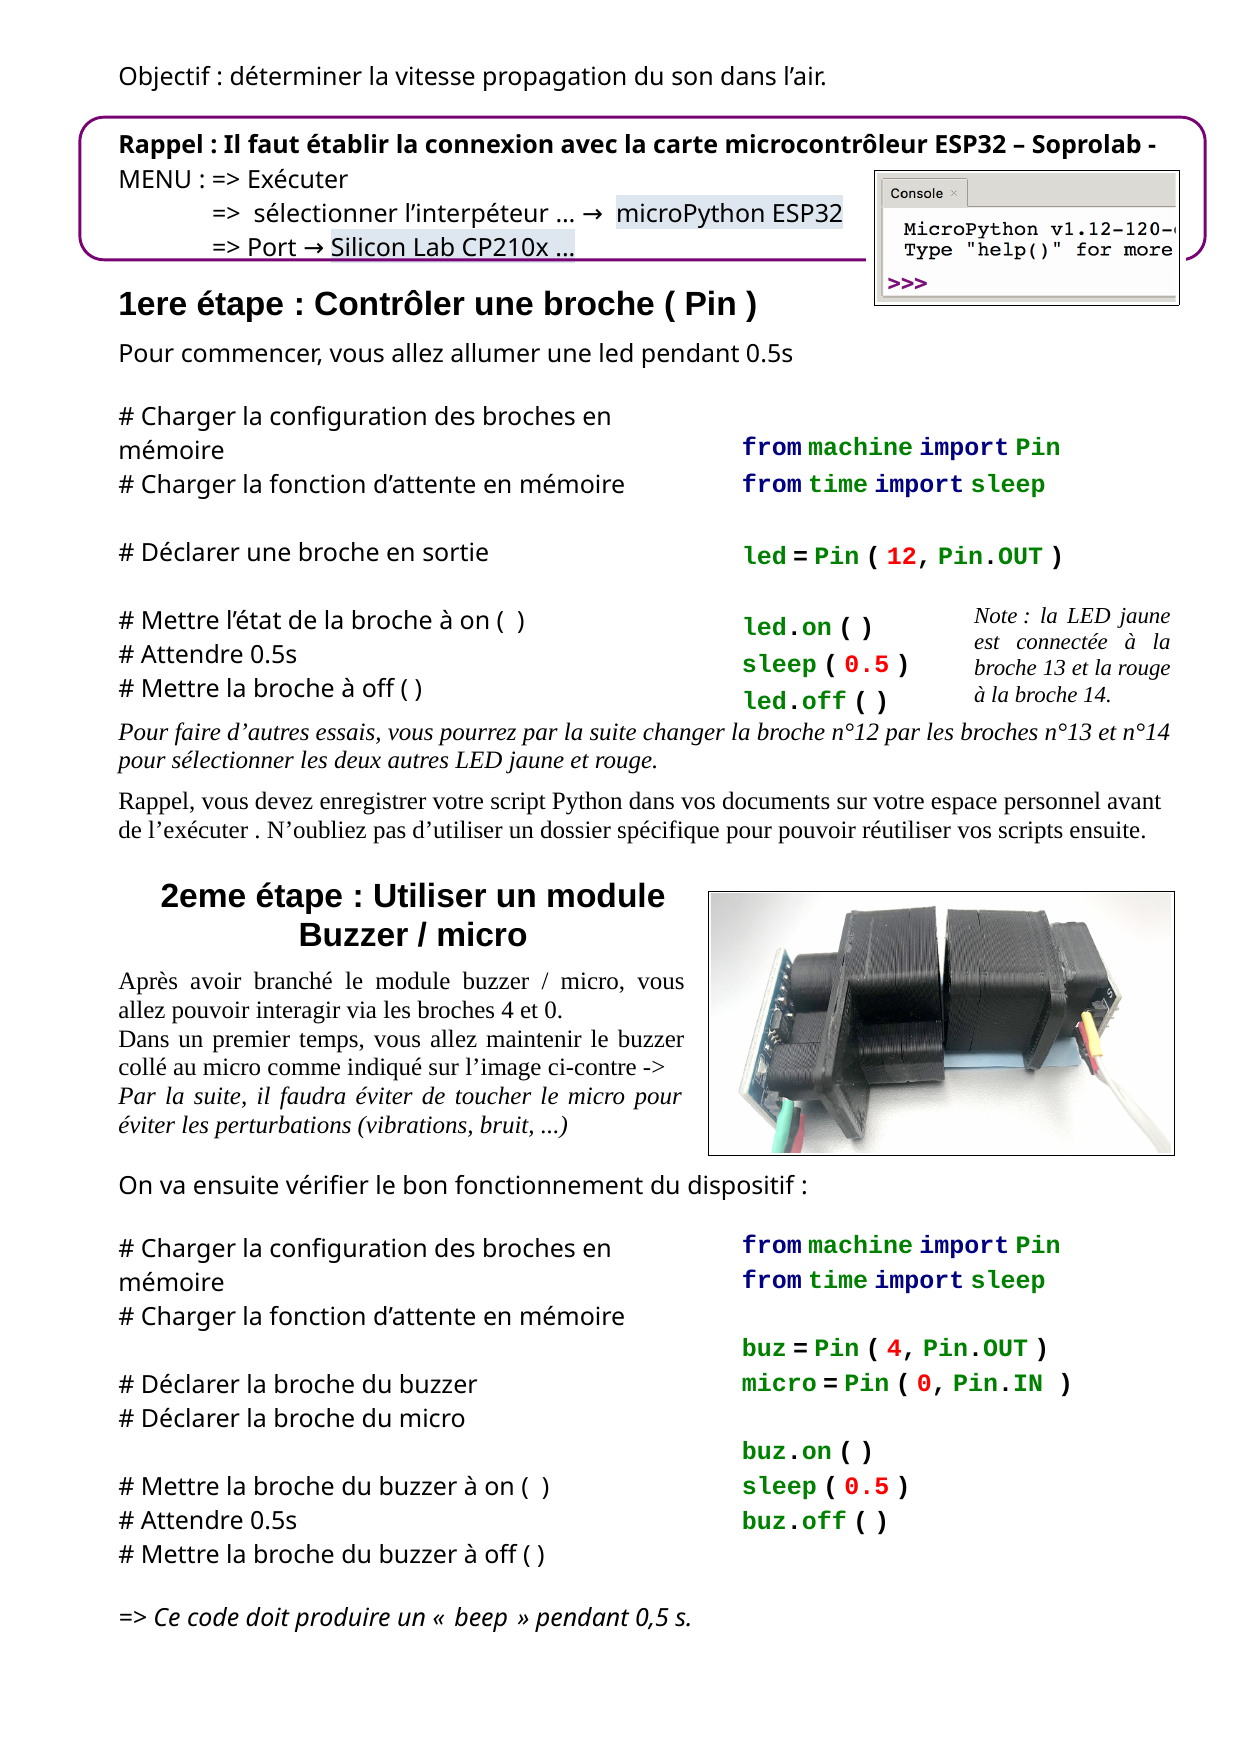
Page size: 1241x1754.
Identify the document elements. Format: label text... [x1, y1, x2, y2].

text # Charger la configuration des broches en mémoire [118, 1230, 713, 1298]
text # Déclarer une broche en sortie [118, 534, 713, 568]
text sleep ( 0.5 ) [742, 1471, 1181, 1502]
text Pour commencer, vous allez allumer une led pendant 0.5s [118, 335, 1181, 369]
text Pour faire d’autres essais, vous pourrez par la suite changer la broche n°12 par les broches n°13 et n°14 pour sélectionner les deux autres LED jaune et rouge. [118, 717, 1181, 774]
text Rappel : Il faut établir la connexion avec la carte microcontrôleur ESP32 – Soprolab - [118, 127, 1181, 161]
text # Attendre 0.5s [118, 1503, 713, 1537]
text from machine import Pin [742, 432, 1181, 463]
text from time import sleep [742, 469, 1181, 500]
subtitle [709, 892, 1174, 1155]
text [875, 171, 1179, 305]
text buz.off ( ) [742, 1506, 1181, 1537]
text => Port → Silicon Lab CP210x ... [118, 229, 874, 258]
text Par la suite, il faudra éviter de toucher le micro pour éviter les perturbations (vibrations, bruit, ...) [118, 1081, 685, 1139]
text # Déclarer la broche du micro [118, 1401, 713, 1434]
text => Ce code doit produire un « beep » pendant 0,5 s. [118, 1599, 1181, 1634]
text # Charger la fonction d’attente en mémoire [118, 1298, 713, 1332]
text MENU : => Exécuter [118, 161, 1181, 195]
text micro = Pin ( 0, Pin.IN ) [742, 1368, 1181, 1399]
text Après avoir branché le module buzzer / micro, vous allez pouvoir interagir via les broches 4 et 0. [118, 966, 685, 1024]
text from machine import Pin [742, 1230, 1181, 1261]
text led.on ( ) [742, 612, 1181, 643]
text Dans un premier temps, vous allez maintenir le buzzer collé au micro comme indiqué sur l’image ci-contre -> [118, 1024, 685, 1081]
subtitle 1ere étape : Contrôler une broche ( Pin ) [118, 284, 1181, 323]
text sleep ( 0.5 ) [742, 649, 1181, 680]
picture [710, 893, 1171, 1153]
text # Attendre 0.5s [118, 637, 713, 671]
text Rappel, vous devez enregistrer votre script Python dans vos documents sur votre espace personnel avant de l’exécuter . N’oubliez pas d’utiliser un dossier spécifique pour pouvoir réutiliser vos scripts ensuite. [118, 786, 1181, 843]
text # Mettre la broche du buzzer à off ( ) [118, 1537, 713, 1571]
text from time import sleep [742, 1265, 1181, 1296]
subtitle 2eme étape : Utiliser un module Buzzer / micro [118, 876, 1181, 954]
text led.off ( ) [742, 686, 1181, 717]
text buz = Pin ( 4, Pin.OUT ) [742, 1333, 1181, 1364]
text # Charger la fonction d’attente en mémoire [118, 466, 713, 500]
text # Mettre la broche à off ( ) [118, 671, 713, 705]
picture [877, 173, 1176, 302]
text # Mettre la broche du buzzer à on ( ) [118, 1469, 713, 1503]
text led = Pin ( 12, Pin.OUT ) [742, 541, 1181, 572]
text # Déclarer la broche du buzzer [118, 1366, 713, 1401]
text => sélectionner l’interpéteur … → microPython ESP32 [118, 195, 874, 229]
text # Mettre l’état de la broche à on ( ) [118, 603, 713, 637]
text # Charger la configuration des broches en mémoire [118, 398, 713, 466]
text buz.on ( ) [742, 1436, 1181, 1467]
text On va ensuite vérifier le bon fonctionnement du dispositif : [118, 1167, 1181, 1201]
text Objectif : déterminer la vitesse propagation du son dans l’air. [118, 59, 1181, 93]
